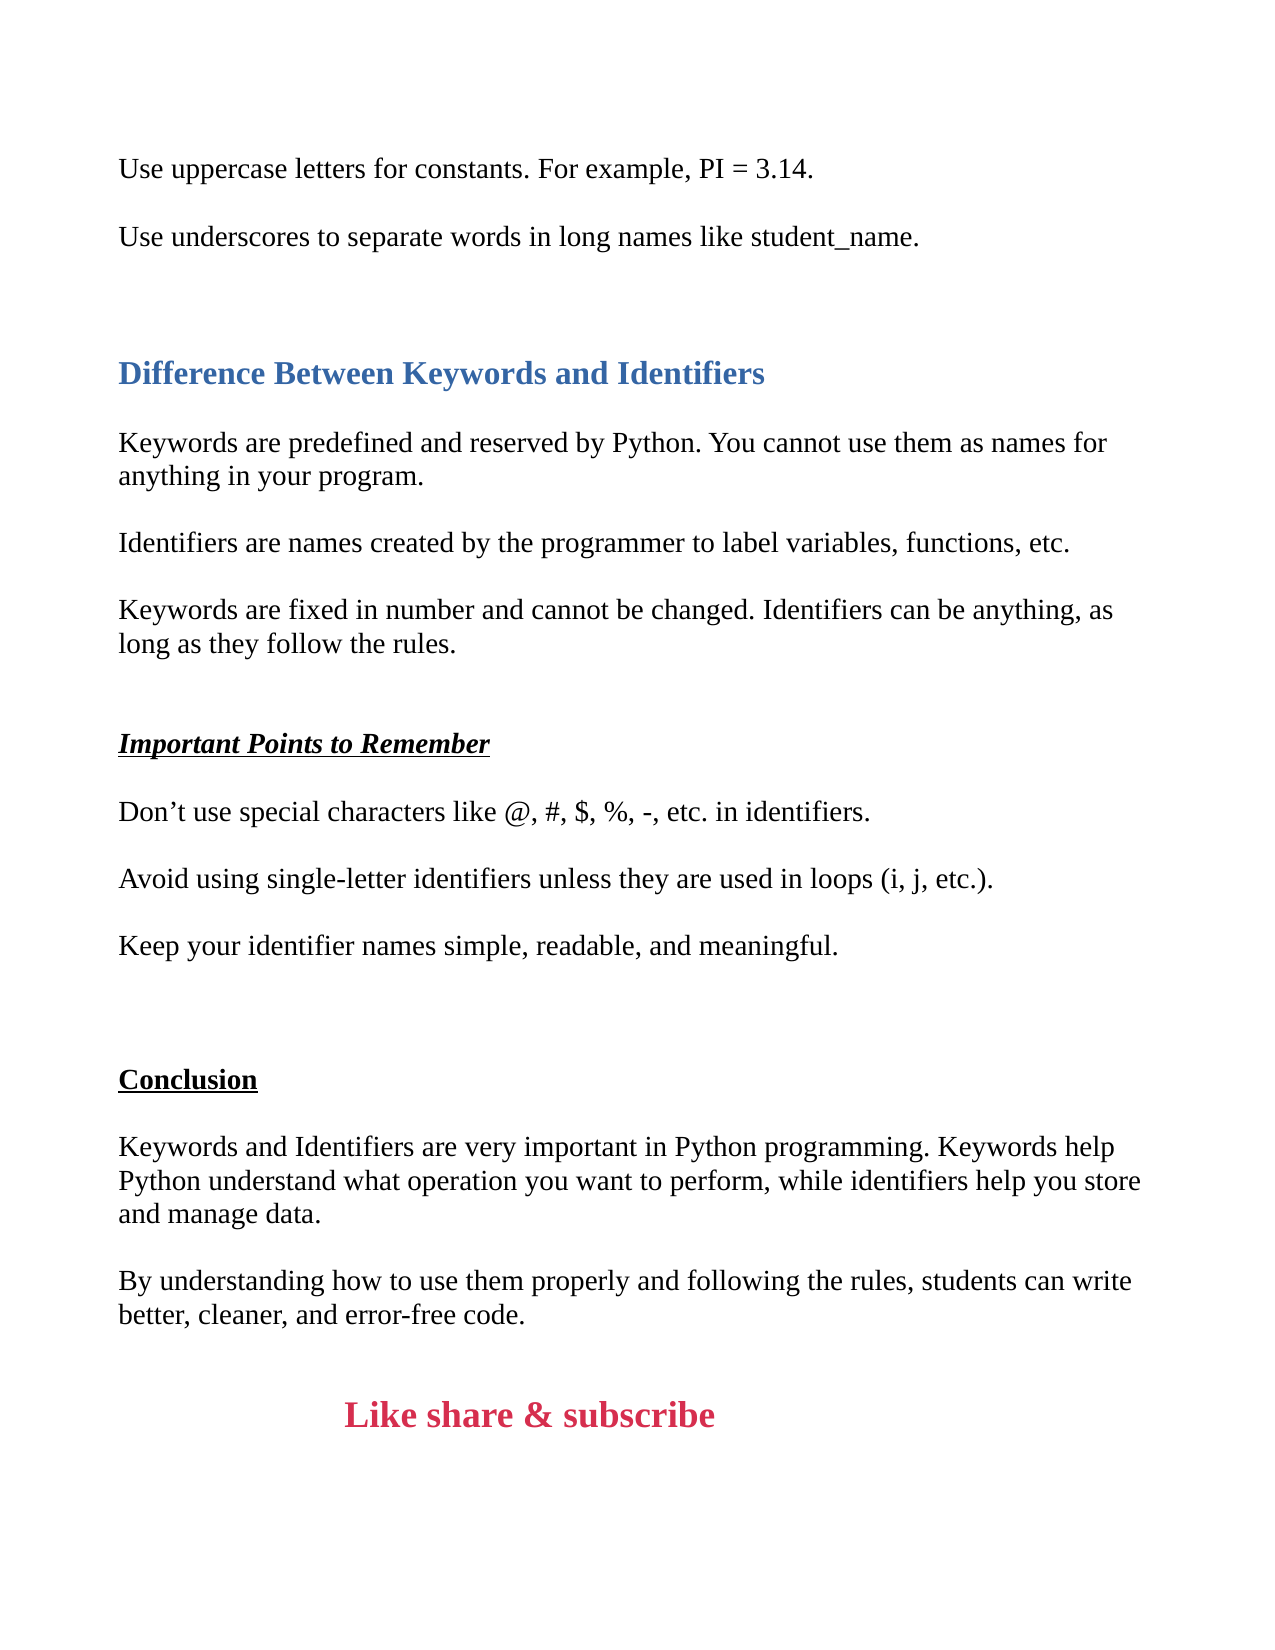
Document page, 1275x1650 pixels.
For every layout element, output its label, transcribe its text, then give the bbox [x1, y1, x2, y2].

text Like share & subscribe [118, 1393, 1157, 1436]
text Use uppercase letters for constants. For example, PI = 3.14. Use underscores to separate words in long names like student_name. Difference Between Keywords and Identifiers Keywords are predefined and reserved by Python. You cannot use them as names for anything in your program. Identifiers are names created by the programmer to label variables, functions, etc. Keywords are fixed in number and cannot be changed. Identifiers can be anything, as long as they follow the rules. Important Points to Remember Don’t use special characters like @, #, $, %, -, etc. in identifiers. Avoid using single-letter identifiers unless they are used in loops (i, j, etc.). Keep your identifier names simple, readable, and meaningful. Conclusion Keywords and Identifiers are very important in Python programming. Keywords help Python understand what operation you want to perform, while identifiers help you store and manage data. By understanding how to use them properly and following the rules, students can write better, cleaner, and error-free code. [118, 118, 1157, 1393]
